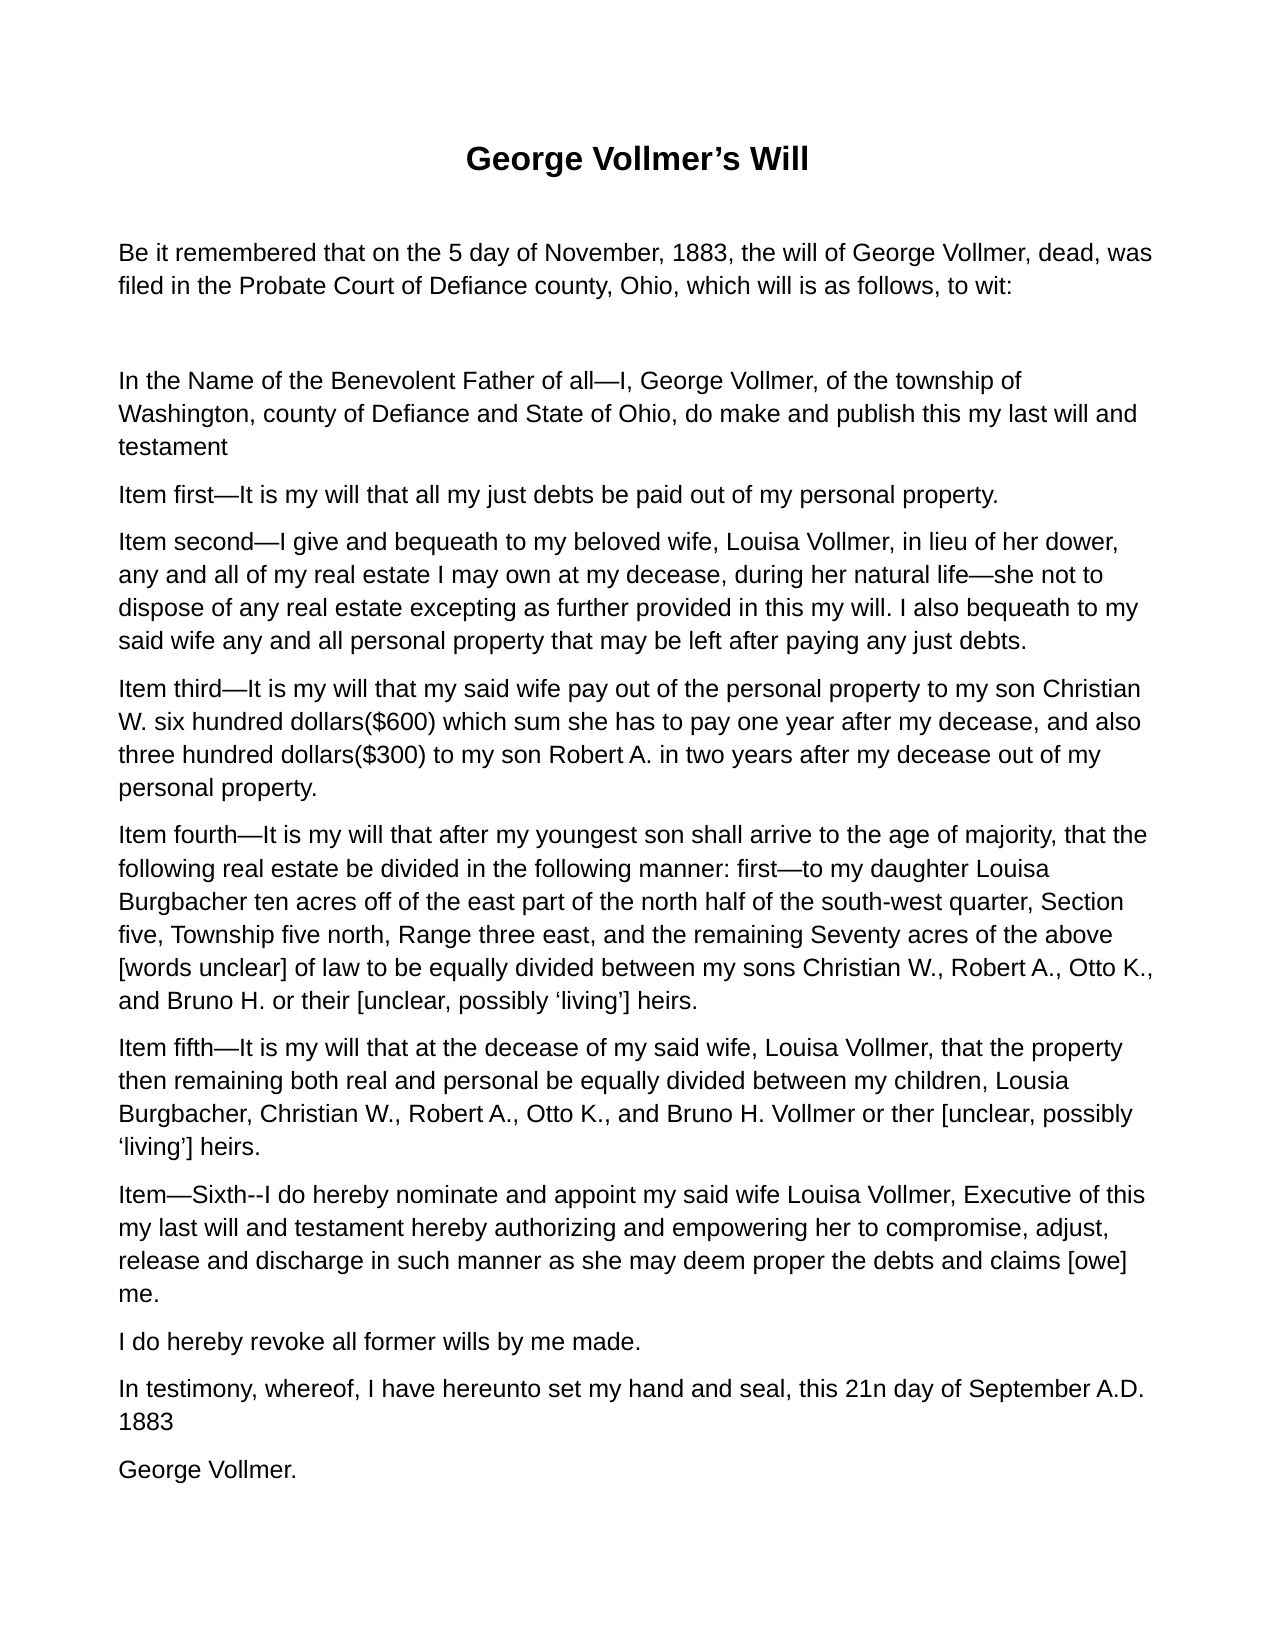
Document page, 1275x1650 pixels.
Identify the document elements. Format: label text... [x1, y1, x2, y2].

text In the Name of the Benevolent Father of all—I, George Vollmer, of the township of Washington, county of Defiance and State of Ohio, do make and publish this my last will and testament [118, 366, 1157, 461]
text Item third—It is my will that my said wife pay out of the personal property to my son Christian W. six hundred dollars($600) which sum she has to pay one year after my decease, and also three hundred dollars($300) to my son Robert A. in two years after my decease out of my personal property. [118, 674, 1157, 802]
text I do hereby revoke all former wills by me made. [118, 1327, 1157, 1355]
text In testimony, whereof, I have hereunto set my hand and seal, this 21n day of September A.D. 1883 [118, 1374, 1157, 1436]
text Item first—It is my will that all my just debts be paid out of my personal property. [118, 479, 1157, 508]
text Item fifth—It is my will that at the decease of my said wife, Louisa Vollmer, that the property then remaining both real and personal be equally divided between my children, Lousia Burgbacher, Christian W., Robert A., Otto K., and Bruno H. Vollmer or ther [unclear, possibly ‘living’] heirs. [118, 1033, 1157, 1161]
subtitle George Vollmer’s Will [118, 139, 1157, 178]
text Item fourth—It is my will that after my youngest son shall arrive to the age of majority, that the following real estate be divided in the following manner: first—to my daughter Louisa Burgbacher ten acres off of the east part of the north half of the south-west quarter, Section five, Township five north, Range three east, and the remaining Seventy acres of the above [words unclear] of law to be equally divided between my sons Christian W., Robert A., Otto K., and Bruno H. or their [unclear, possibly ‘living’] heirs. [118, 821, 1157, 1014]
text Be it remembered that on the 5 day of November, 1883, the will of George Vollmer, dead, was filed in the Probate Court of Defiance county, Ohio, which will is as follows, to wit: [118, 238, 1157, 299]
text George Vollmer. [118, 1455, 1157, 1483]
text Item—Sixth--I do hereby nominate and appoint my said wife Louisa Vollmer, Executive of this my last will and testament hereby authorizing and empowering her to compromise, adjust, release and discharge in such manner as she may deem proper the debts and claims [owe] me. [118, 1180, 1157, 1308]
text Item second—I give and bequeath to my beloved wife, Louisa Vollmer, in lieu of her dower, any and all of my real estate I may own at my decease, during her natural life—she not to dispose of any real estate excepting as further provided in this my will. I also bequeath to my said wife any and all personal property that may be left after paying any just debts. [118, 527, 1157, 655]
